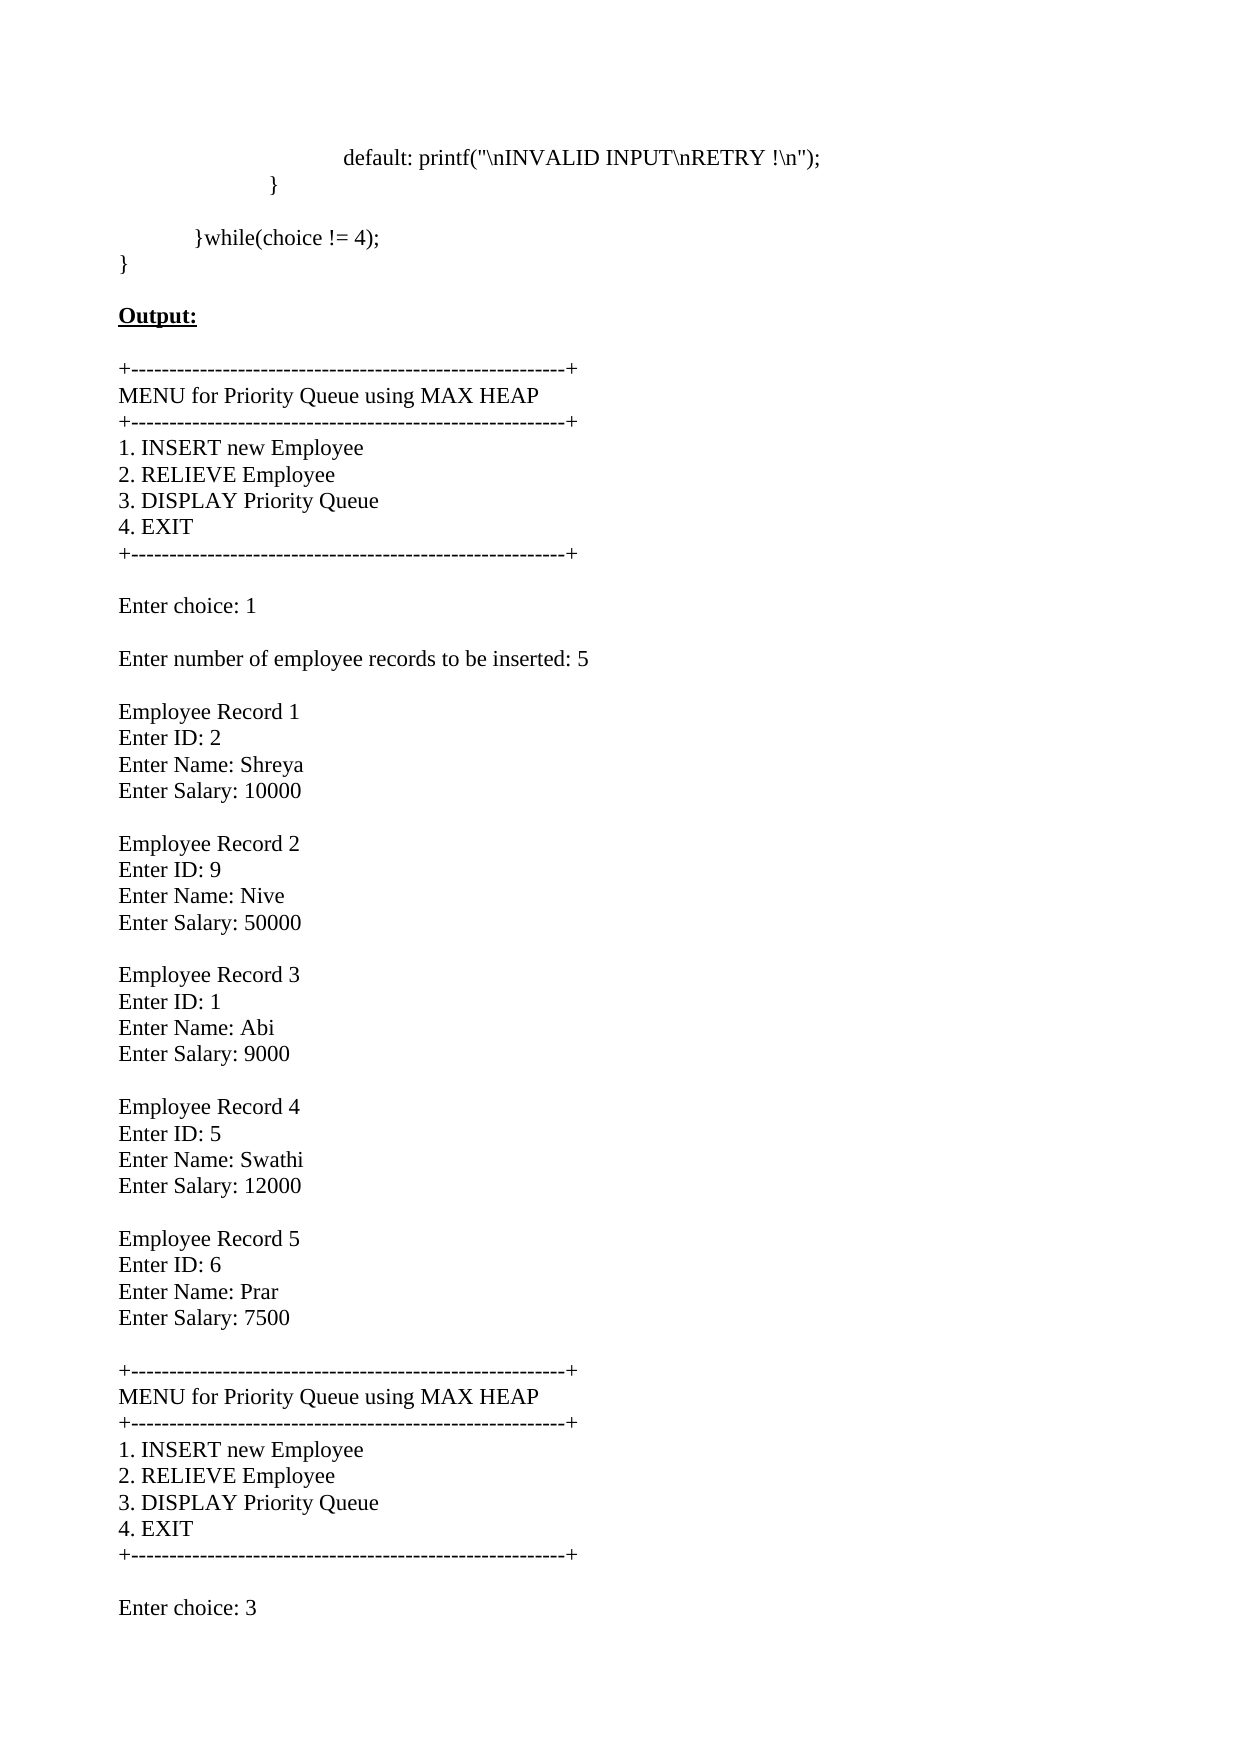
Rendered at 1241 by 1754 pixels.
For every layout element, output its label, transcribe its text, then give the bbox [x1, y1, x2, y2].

text default: printf("\nINVALID INPUT\nRETRY !\n"); [118, 144, 1122, 171]
text Employee Record 2 [118, 830, 1122, 856]
text 4. EXIT [118, 1515, 1122, 1541]
text Employee Record 5 [118, 1225, 1122, 1251]
text 2. RELIEVE Employee [118, 461, 1122, 487]
text Enter Salary: 50000 [118, 909, 1122, 935]
text Employee Record 1 [118, 698, 1122, 724]
text Enter Name: Prar [118, 1278, 1122, 1304]
text }while(choice != 4); [118, 223, 1122, 250]
text MENU for Priority Queue using MAX HEAP +---------------------------------------------------------+ [118, 1383, 1122, 1436]
text Employee Record 4 [118, 1093, 1122, 1119]
text +---------------------------------------------------------+ [118, 540, 1122, 566]
text } [118, 250, 1122, 276]
text Employee Record 3 [118, 961, 1122, 988]
text Enter Name: Shreya [118, 751, 1122, 777]
text } [118, 171, 1122, 197]
text Output: [118, 303, 1122, 329]
text +---------------------------------------------------------+ [118, 355, 1122, 382]
text 4. EXIT [118, 513, 1122, 540]
text Enter Salary: 9000 [118, 1041, 1122, 1067]
text 2. RELIEVE Employee [118, 1462, 1122, 1488]
text +---------------------------------------------------------+ [118, 1541, 1122, 1568]
text MENU for Priority Queue using MAX HEAP +---------------------------------------------------------+ [118, 382, 1122, 434]
text Enter ID: 6 [118, 1251, 1122, 1278]
text Enter choice: 3 [118, 1568, 1122, 1620]
text Enter Name: Nive [118, 882, 1122, 909]
text Enter Salary: 10000 [118, 777, 1122, 803]
text Enter number of employee records to be inserted: 5 [118, 645, 1122, 672]
text Enter Name: Abi [118, 1014, 1122, 1041]
text Enter ID: 2 [118, 724, 1122, 751]
text Enter Name: Swathi [118, 1146, 1122, 1172]
text Enter Salary: 12000 [118, 1172, 1122, 1199]
text 3. DISPLAY Priority Queue [118, 487, 1122, 513]
text 1. INSERT new Employee [118, 1436, 1122, 1462]
text Enter ID: 5 [118, 1119, 1122, 1146]
text +---------------------------------------------------------+ [118, 1330, 1122, 1383]
text Enter ID: 9 [118, 856, 1122, 882]
text Enter choice: 1 [118, 592, 1122, 619]
text Enter ID: 1 [118, 988, 1122, 1014]
text 3. DISPLAY Priority Queue [118, 1488, 1122, 1515]
text Enter Salary: 7500 [118, 1304, 1122, 1330]
text 1. INSERT new Employee [118, 434, 1122, 461]
